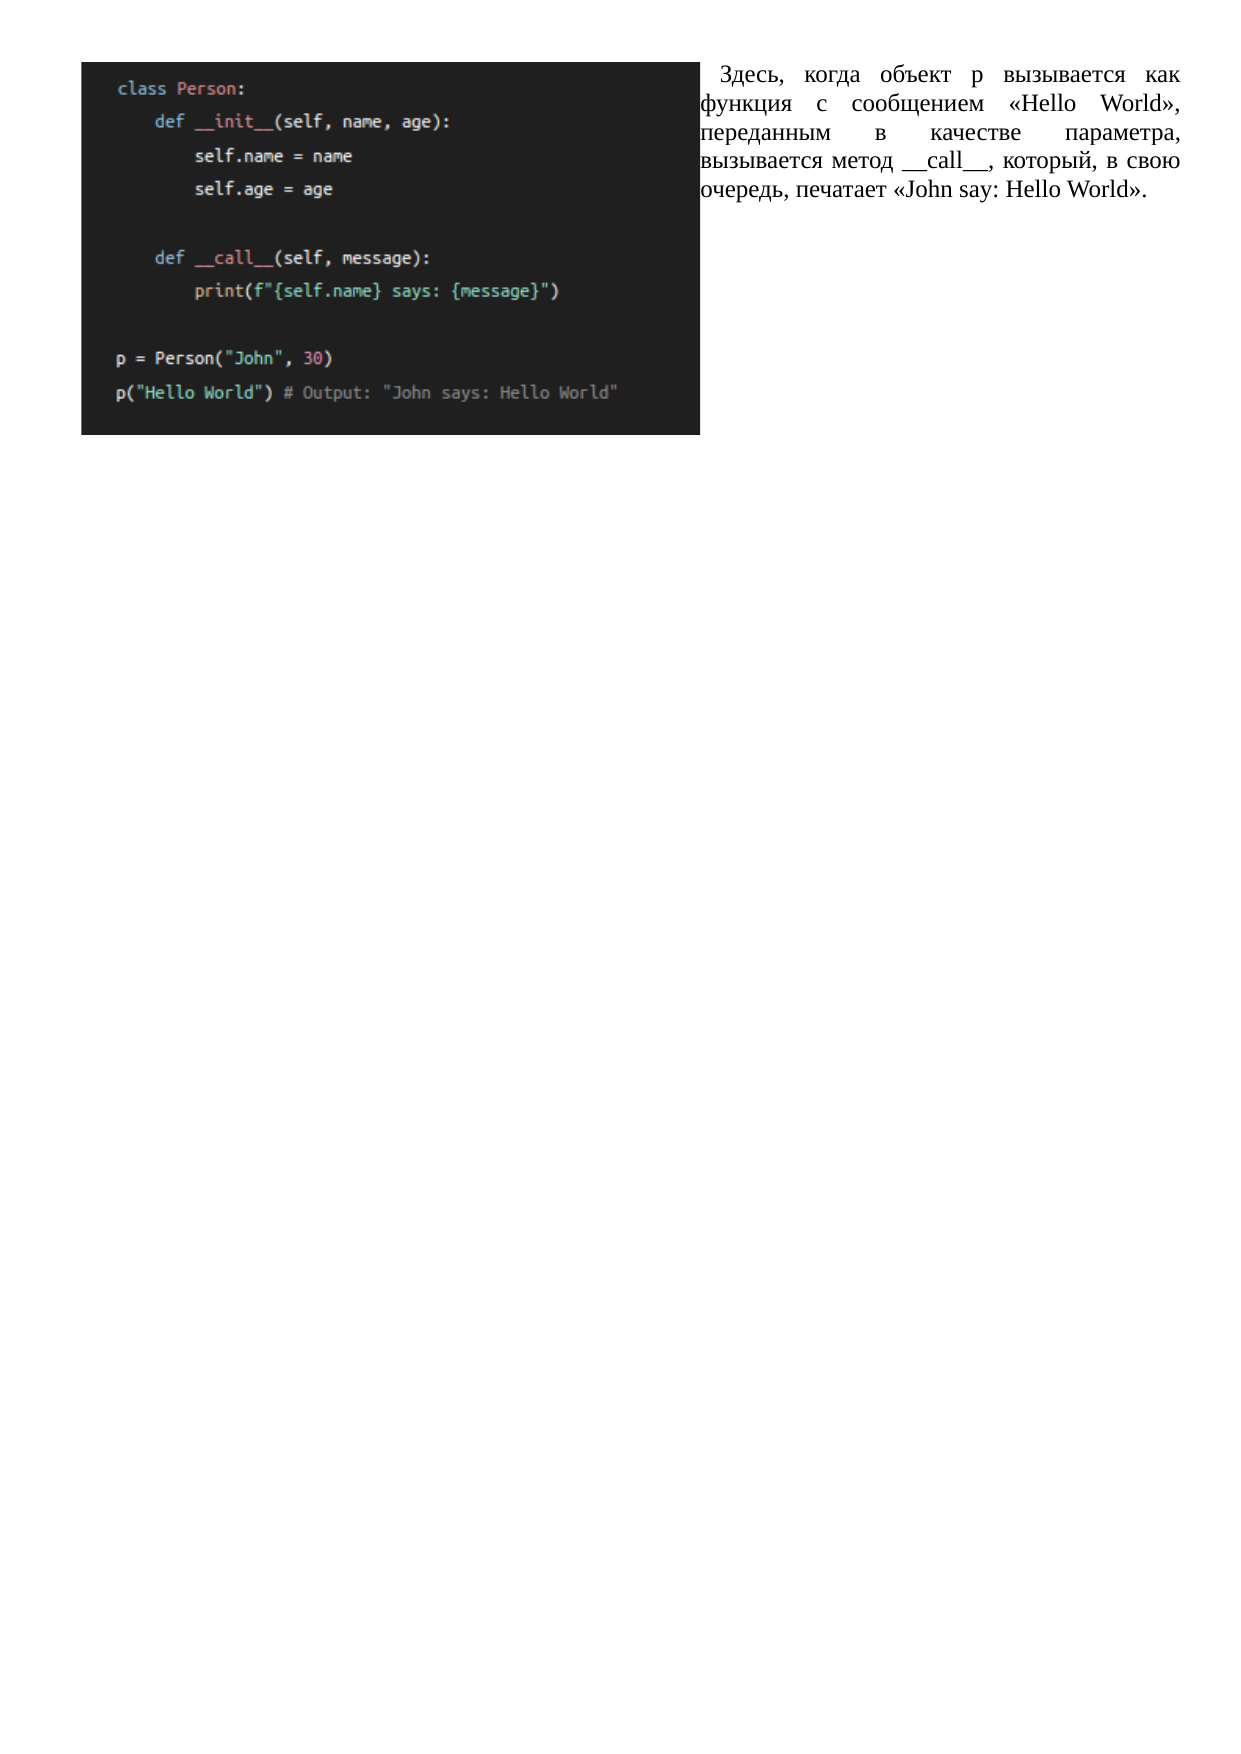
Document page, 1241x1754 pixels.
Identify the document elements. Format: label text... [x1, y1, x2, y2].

picture [81, 62, 701, 435]
text Здесь, когда объект p вызывается как функция с сообщением «Hello World», переданным в качестве параметра, вызывается метод __call__, который, в свою очередь, печатает «John say: Hello World». [77, 59, 1181, 203]
